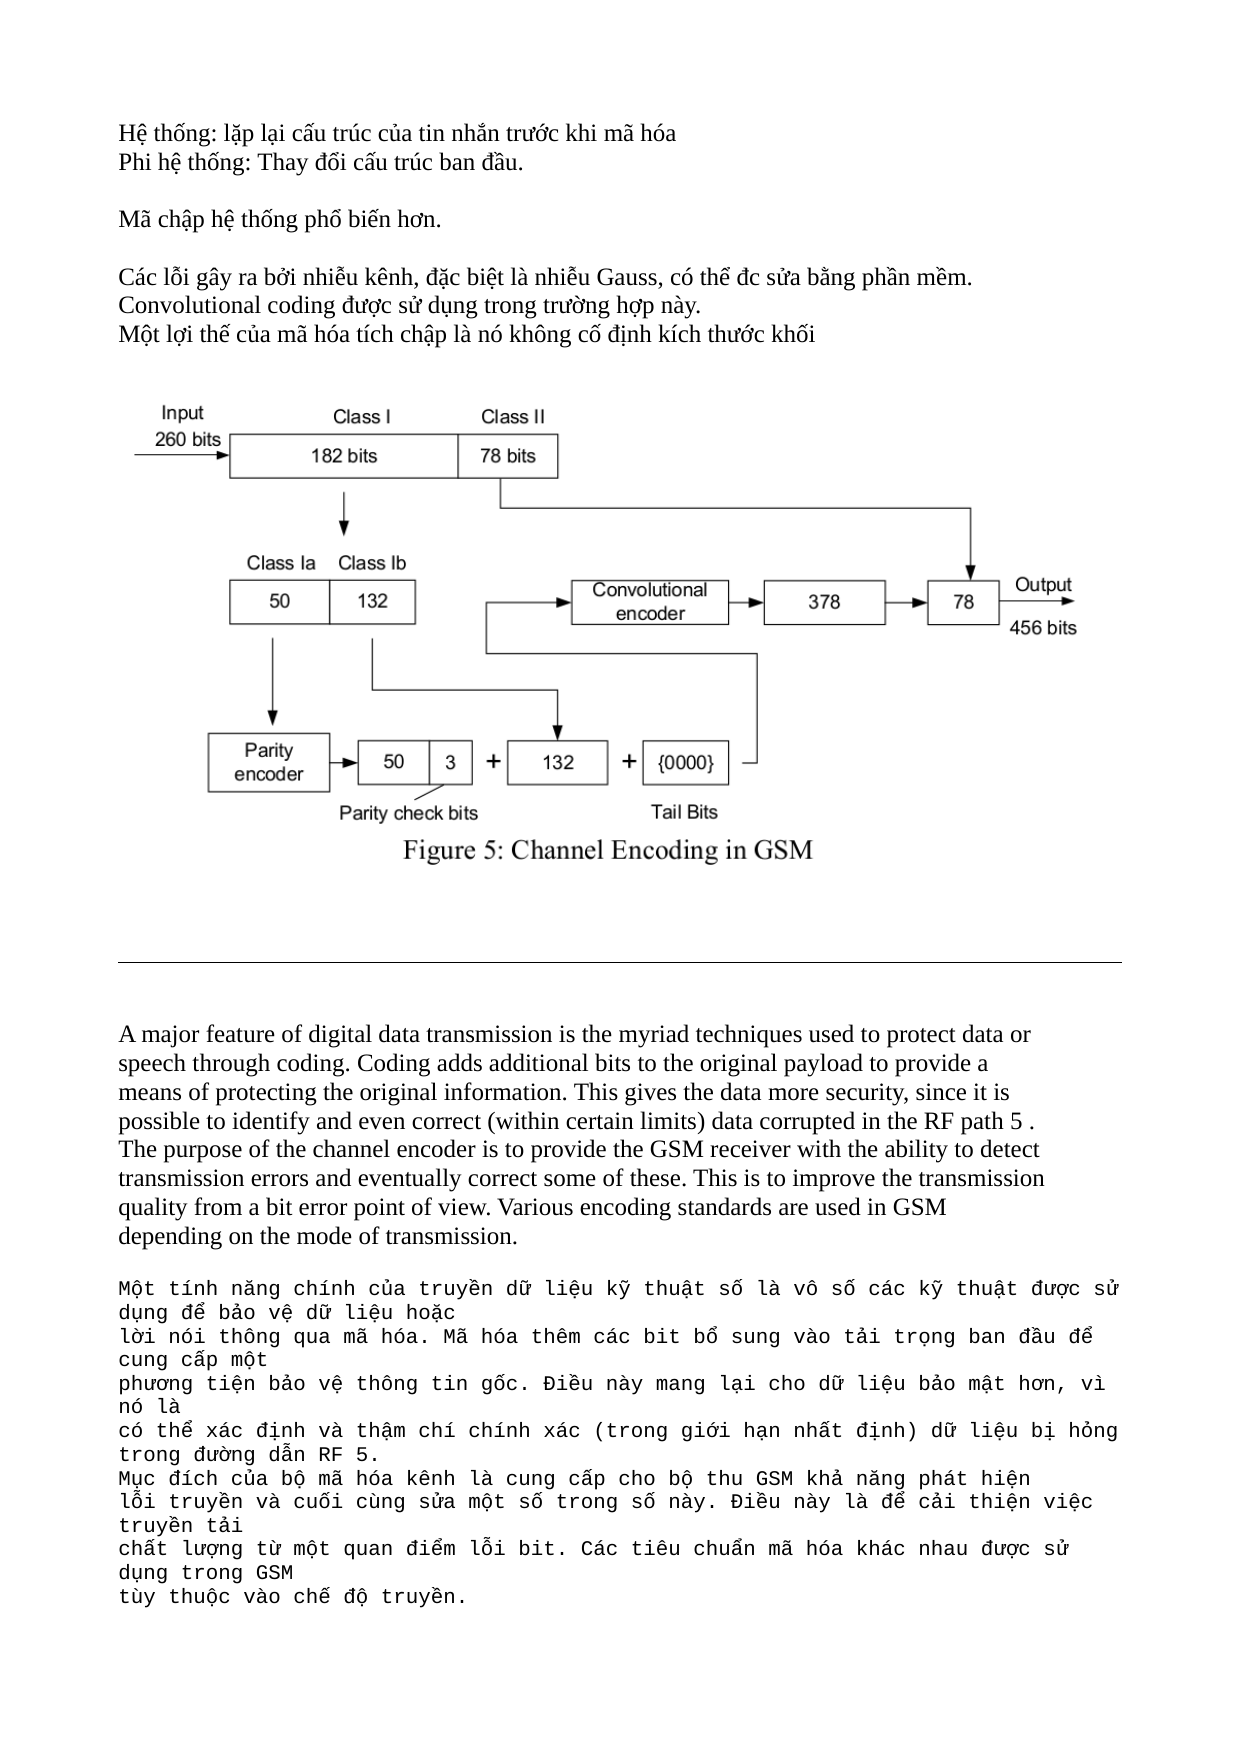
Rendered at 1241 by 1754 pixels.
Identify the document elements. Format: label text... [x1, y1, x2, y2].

text Phi hệ thống: Thay đổi cấu trúc ban đầu. [118, 147, 1122, 176]
text depending on the mode of transmission. [118, 1221, 1122, 1249]
text A major feature of digital data transmission is the myriad techniques used to protect data or [118, 1019, 1122, 1048]
text Một tính năng chính của truyền dữ liệu kỹ thuật số là vô số các kỹ thuật được sử dụng để bảo vệ dữ liệu hoặc [118, 1278, 1122, 1326]
picture [118, 376, 1123, 867]
text speech through coding. Coding adds additional bits to the original payload to provide a [118, 1048, 1122, 1077]
text means of protecting the original information. This gives the data more security, since it is [118, 1077, 1122, 1106]
text Hệ thống: lặp lại cấu trúc của tin nhắn trước khi mã hóa [118, 118, 1122, 147]
text The purpose of the channel encoder is to provide the GSM receiver with the ability to detect [118, 1134, 1122, 1163]
text lời nói thông qua mã hóa. Mã hóa thêm các bit bổ sung vào tải trọng ban đầu để cung cấp một [118, 1326, 1122, 1373]
text chất lượng từ một quan điểm lỗi bit. Các tiêu chuẩn mã hóa khác nhau được sử dụng trong GSM [118, 1538, 1122, 1586]
text lỗi truyền và cuối cùng sửa một số trong số này. Điều này là để cải thiện việc truyền tải [118, 1491, 1122, 1538]
text possible to identify and even correct (within certain limits) data corrupted in the RF path 5 . [118, 1106, 1122, 1134]
text Mục đích của bộ mã hóa kênh là cung cấp cho bộ thu GSM khả năng phát hiện [118, 1467, 1122, 1491]
text quality from a bit error point of view. Various encoding standards are used in GSM [118, 1192, 1122, 1221]
text Mã chập hệ thống phổ biến hơn. [118, 204, 1122, 233]
text phương tiện bảo vệ thông tin gốc. Điều này mang lại cho dữ liệu bảo mật hơn, vì nó là [118, 1373, 1122, 1420]
text transmission errors and eventually correct some of these. This is to improve the transmission [118, 1163, 1122, 1192]
text tùy thuộc vào chế độ truyền. [118, 1586, 1122, 1609]
text có thể xác định và thậm chí chính xác (trong giới hạn nhất định) dữ liệu bị hỏng trong đường dẫn RF 5. [118, 1420, 1122, 1467]
text Các lỗi gây ra bởi nhiễu kênh, đặc biệt là nhiễu Gauss, có thể đc sửa bằng phần mềm. Convolutional coding được sử dụng trong trường hợp này. [118, 262, 1122, 319]
text Một lợi thế của mã hóa tích chập là nó không cố định kích thước khối [118, 319, 1122, 348]
